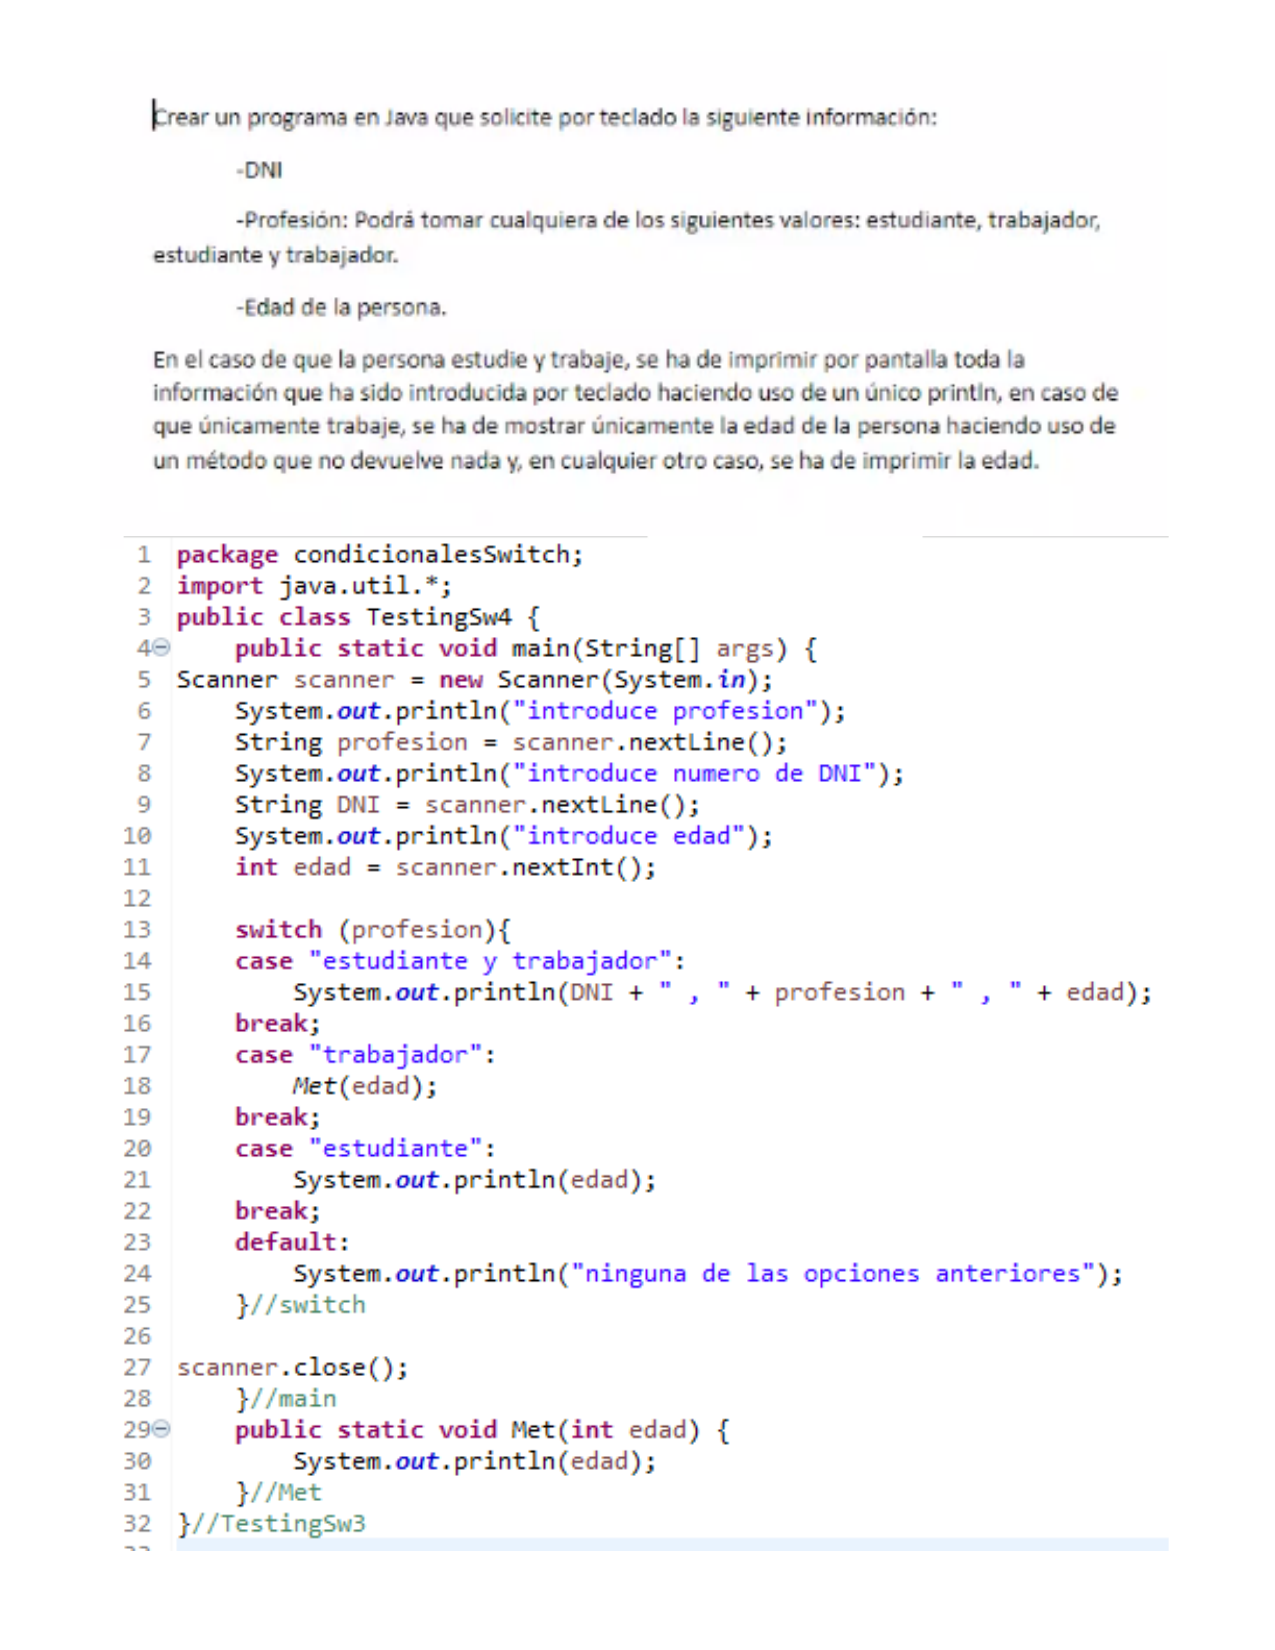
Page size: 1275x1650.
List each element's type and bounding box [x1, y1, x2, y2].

picture [76, 51, 1169, 1551]
